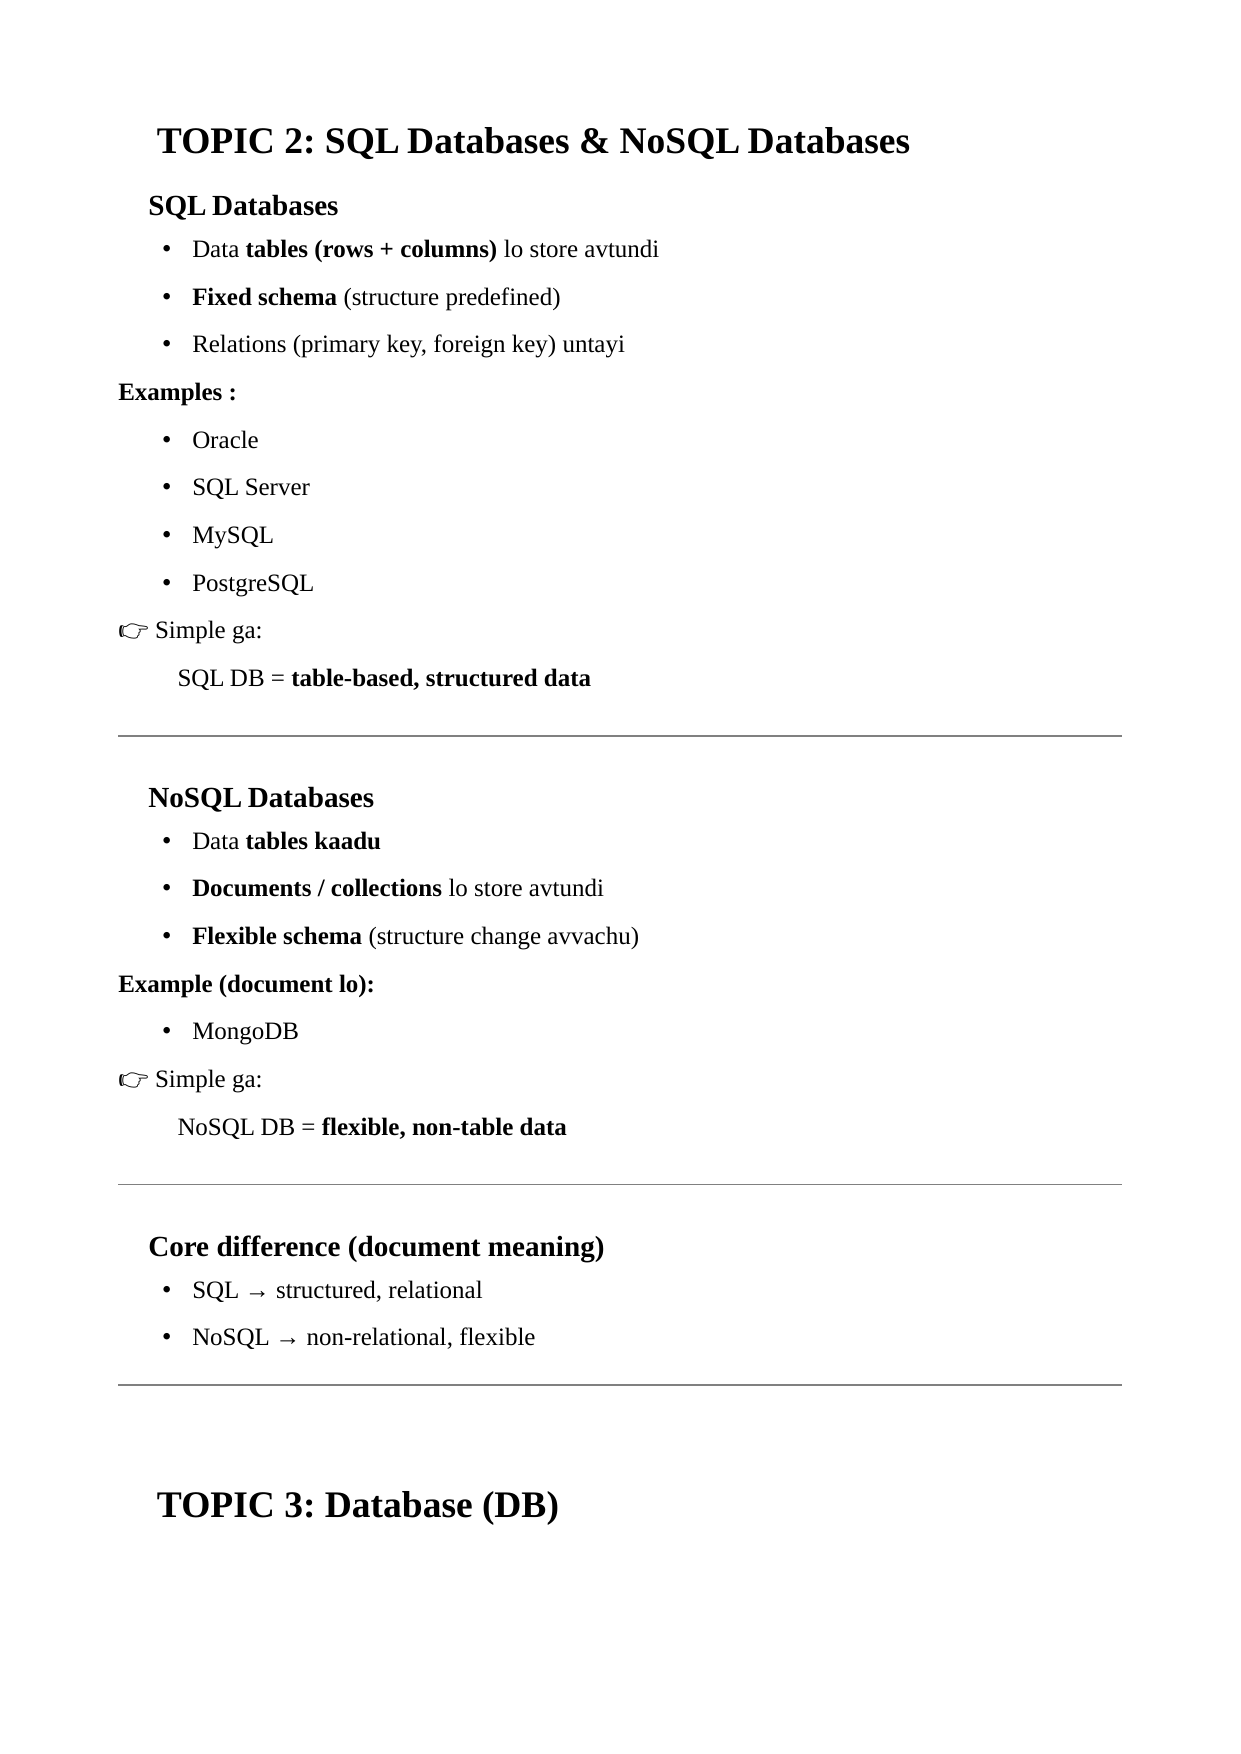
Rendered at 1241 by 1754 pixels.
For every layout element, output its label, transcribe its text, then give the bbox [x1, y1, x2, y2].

list NoSQL → non-relational, flexible [162, 1322, 1122, 1351]
text 👉 Simple ga: [118, 615, 1122, 644]
list Data tables (rows + columns) lo store avtundi [162, 234, 1122, 263]
text SQL DB = table-based, structured data [177, 663, 1063, 692]
list Data tables kaadu [162, 826, 1122, 855]
list PostgreSQL [162, 568, 1122, 596]
text 👉 Simple ga: [118, 1064, 1122, 1093]
list Fixed schema (structure predefined) [162, 282, 1122, 311]
subtitle 🔹 SQL Databases [118, 188, 1122, 222]
subtitle 📘 TOPIC 2: SQL Databases & NoSQL Databases [118, 118, 1122, 161]
text NoSQL DB = flexible, non-table data [177, 1112, 1063, 1140]
subtitle 📘 TOPIC 3: Database (DB) [118, 1483, 1122, 1526]
list MongoDB [162, 1016, 1122, 1045]
subtitle 🔑 Core difference (document meaning) [118, 1229, 1122, 1262]
list Oracle [162, 425, 1122, 453]
list SQL Server [162, 472, 1122, 501]
text Examples : [118, 377, 1122, 406]
list Documents / collections lo store avtundi [162, 873, 1122, 902]
list Flexible schema (structure change avvachu) [162, 921, 1122, 950]
list Relations (primary key, foreign key) untayi [162, 329, 1122, 358]
list SQL → structured, relational [162, 1275, 1122, 1303]
subtitle 🔹 NoSQL Databases [118, 780, 1122, 813]
text Example (document lo): [118, 969, 1122, 997]
list MySQL [162, 520, 1122, 549]
